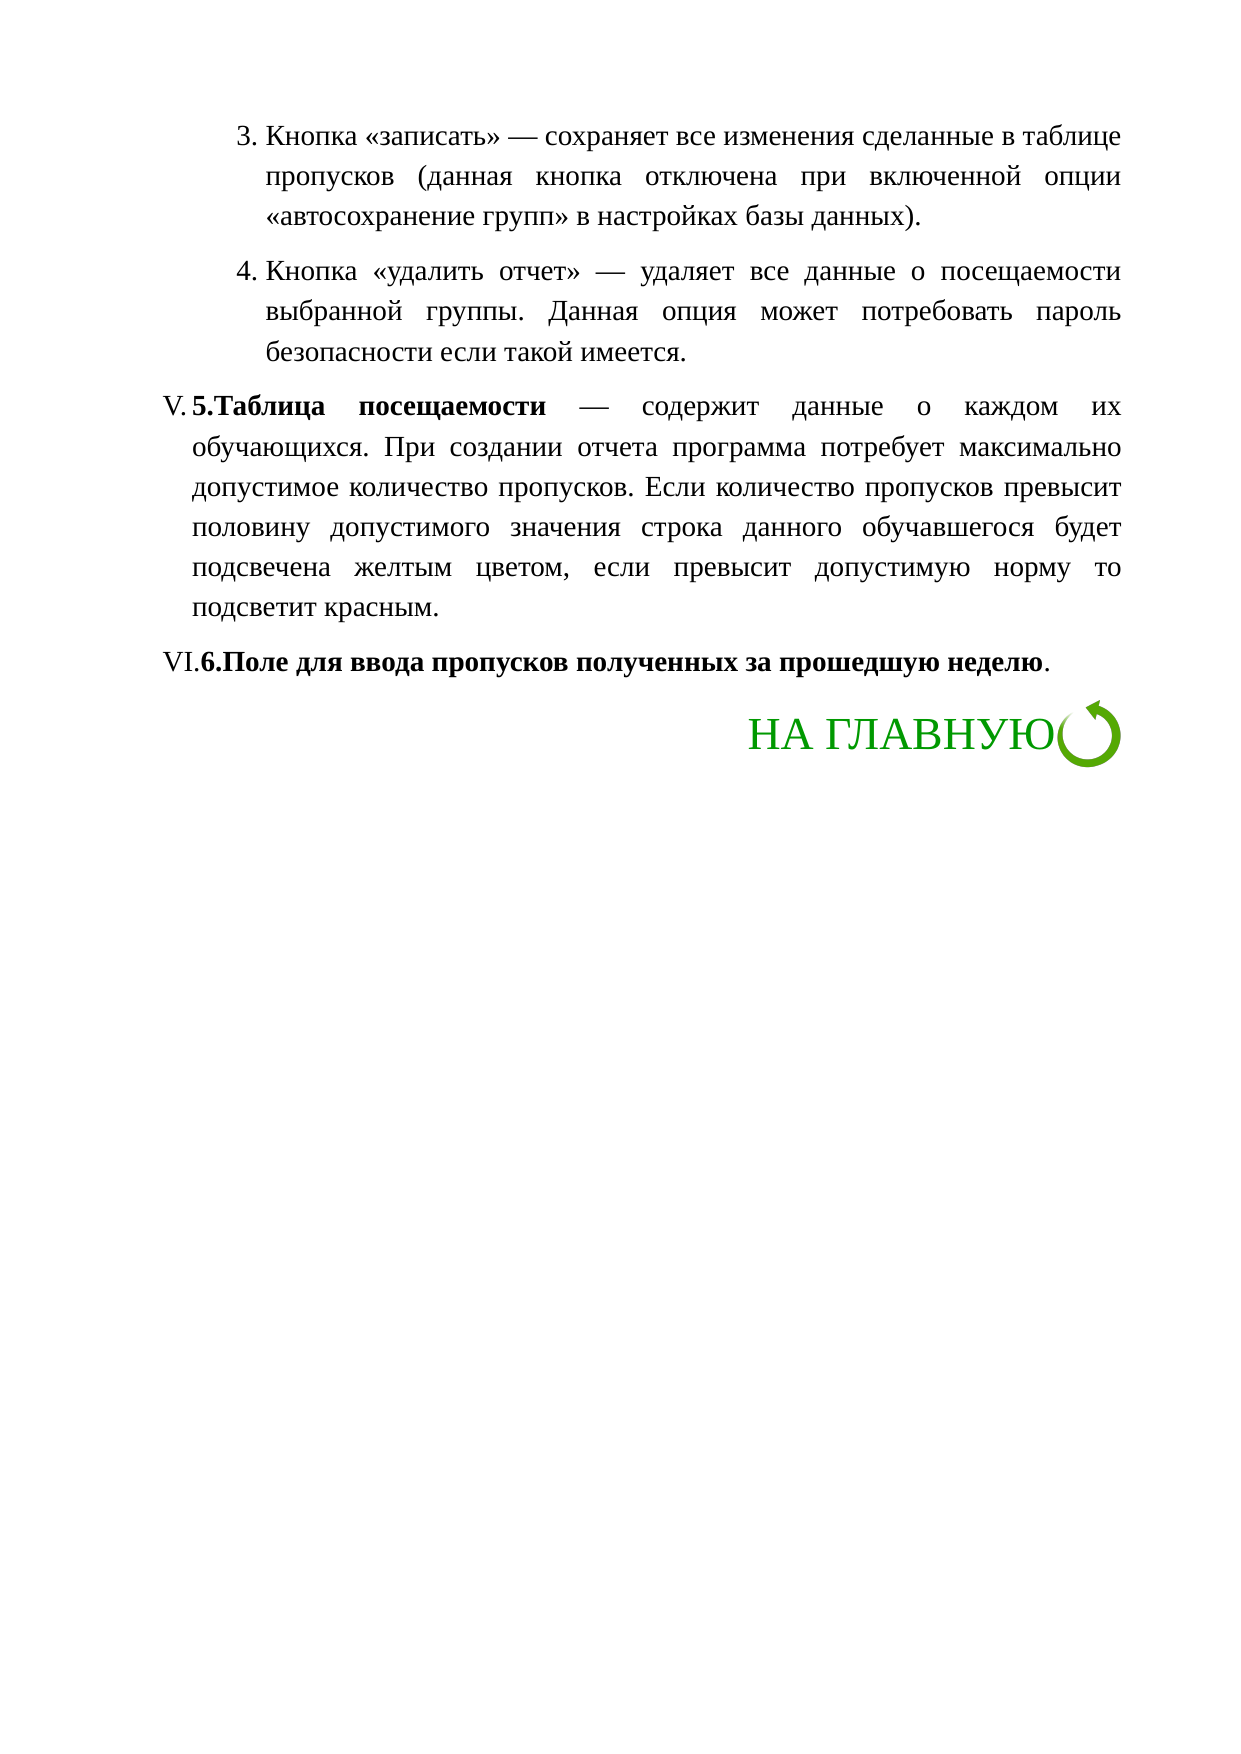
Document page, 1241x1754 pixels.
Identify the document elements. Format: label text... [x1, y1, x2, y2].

list Кнопка «записать» — сохраняет все изменения сделанные в таблице пропусков (данная кнопка отключена при включенной опции «автосохранение групп» в настройках базы данных). [236, 118, 1122, 232]
list 6.Поле для ввода пропусков полученных за прошедшую неделю. [162, 644, 1122, 678]
list 5.Таблица посещаемости — содержит данные о каждом их обучающихся. При создании отчета программа потребует максимально допустимое количество пропусков. Если количество пропусков превысит половину допустимого значения строка данного обучавшегося будет подсвечена желтым цветом, если превысит допустимую норму то подсветит красным. [162, 388, 1122, 623]
text НА ГЛАВНУЮ [118, 699, 1055, 768]
list Кнопка «удалить отчет» — удаляет все данные о посещаемости выбранной группы. Данная опция может потребовать пароль безопасности если такой имеется. [236, 253, 1122, 367]
picture [1055, 699, 1123, 768]
